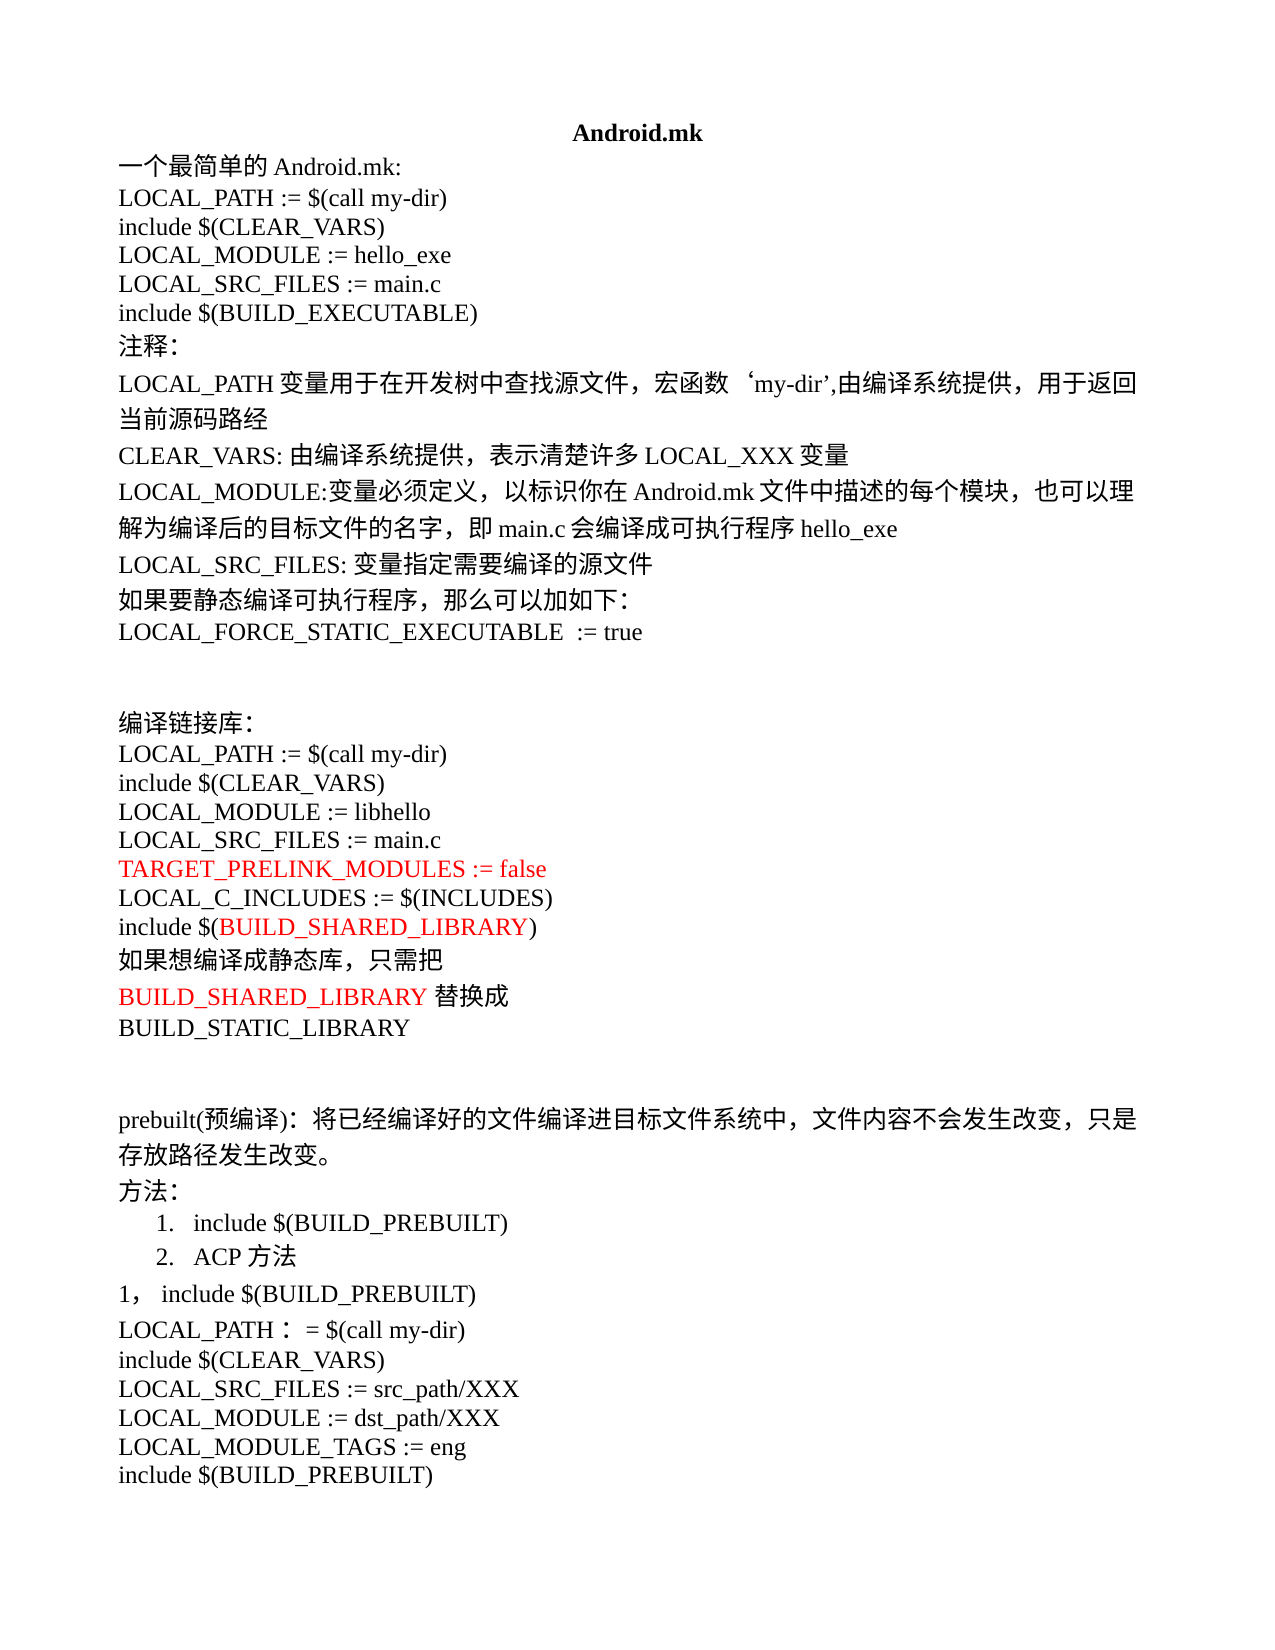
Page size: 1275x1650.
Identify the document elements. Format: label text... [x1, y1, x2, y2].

text LOCAL_MODULE_TAGS := eng [118, 1432, 1157, 1461]
text LOCAL_PATH := $(call my-dir) [118, 739, 1157, 768]
text LOCAL_MODULE := libhello [118, 797, 1157, 826]
text 如果要静态编译可执行程序，那么可以加如下： [118, 581, 1157, 617]
text LOCAL_PATH变量用于在开发树中查找源文件，宏函数‘my-dir’,由编译系统提供，用于返回当前源码路经 [118, 363, 1157, 436]
list ACP方法 [156, 1237, 1157, 1273]
text LOCAL_FORCE_STATIC_EXECUTABLE := true [118, 617, 1157, 646]
text include $(CLEAR_VARS) [118, 212, 1157, 241]
text 方法： [118, 1172, 1157, 1208]
text BUILD_SHARED_LIBRARY 替换成 [118, 977, 1157, 1013]
text prebuilt(预编译)：将已经编译好的文件编译进目标文件系统中，文件内容不会发生改变，只是存放路径发生改变。 [118, 1099, 1157, 1172]
text LOCAL_MODULE:变量必须定义，以标识你在Android.mk文件中描述的每个模块，也可以理解为编译后的目标文件的名字，即main.c会编译成可执行程序hello_exe [118, 472, 1157, 544]
text BUILD_STATIC_LIBRARY [118, 1013, 1157, 1042]
text LOCAL_PATH ：= $(call my-dir) [118, 1309, 1157, 1346]
text include $(BUILD_PREBUILT) [118, 1461, 1157, 1489]
list include $(BUILD_PREBUILT) [156, 1208, 1157, 1237]
text 如果想编译成静态库，只需把 [118, 941, 1157, 977]
text include $(CLEAR_VARS) [118, 768, 1157, 797]
text 1， include $(BUILD_PREBUILT) [118, 1273, 1157, 1309]
text 一个最简单的Android.mk: [118, 147, 1157, 183]
text LOCAL_PATH := $(call my-dir) [118, 183, 1157, 212]
text include $(BUILD_EXECUTABLE) [118, 298, 1157, 327]
text LOCAL_SRC_FILES := main.c [118, 826, 1157, 854]
text LOCAL_SRC_FILES := main.c [118, 269, 1157, 298]
text LOCAL_C_INCLUDES := $(INCLUDES) [118, 883, 1157, 912]
text include $(BUILD_SHARED_LIBRARY) [118, 912, 1157, 941]
text TARGET_PRELINK_MODULES := false [118, 854, 1157, 883]
text LOCAL_SRC_FILES := src_path/XXX [118, 1374, 1157, 1403]
text CLEAR_VARS: 由编译系统提供，表示清楚许多LOCAL_XXX变量 [118, 436, 1157, 472]
text LOCAL_SRC_FILES: 变量指定需要编译的源文件 [118, 544, 1157, 581]
text LOCAL_MODULE := dst_path/XXX [118, 1403, 1157, 1432]
text LOCAL_MODULE := hello_exe [118, 241, 1157, 269]
text 编译链接库： [118, 703, 1157, 739]
text Android.mk [118, 118, 1157, 147]
text include $(CLEAR_VARS) [118, 1346, 1157, 1374]
text 注释： [118, 327, 1157, 363]
